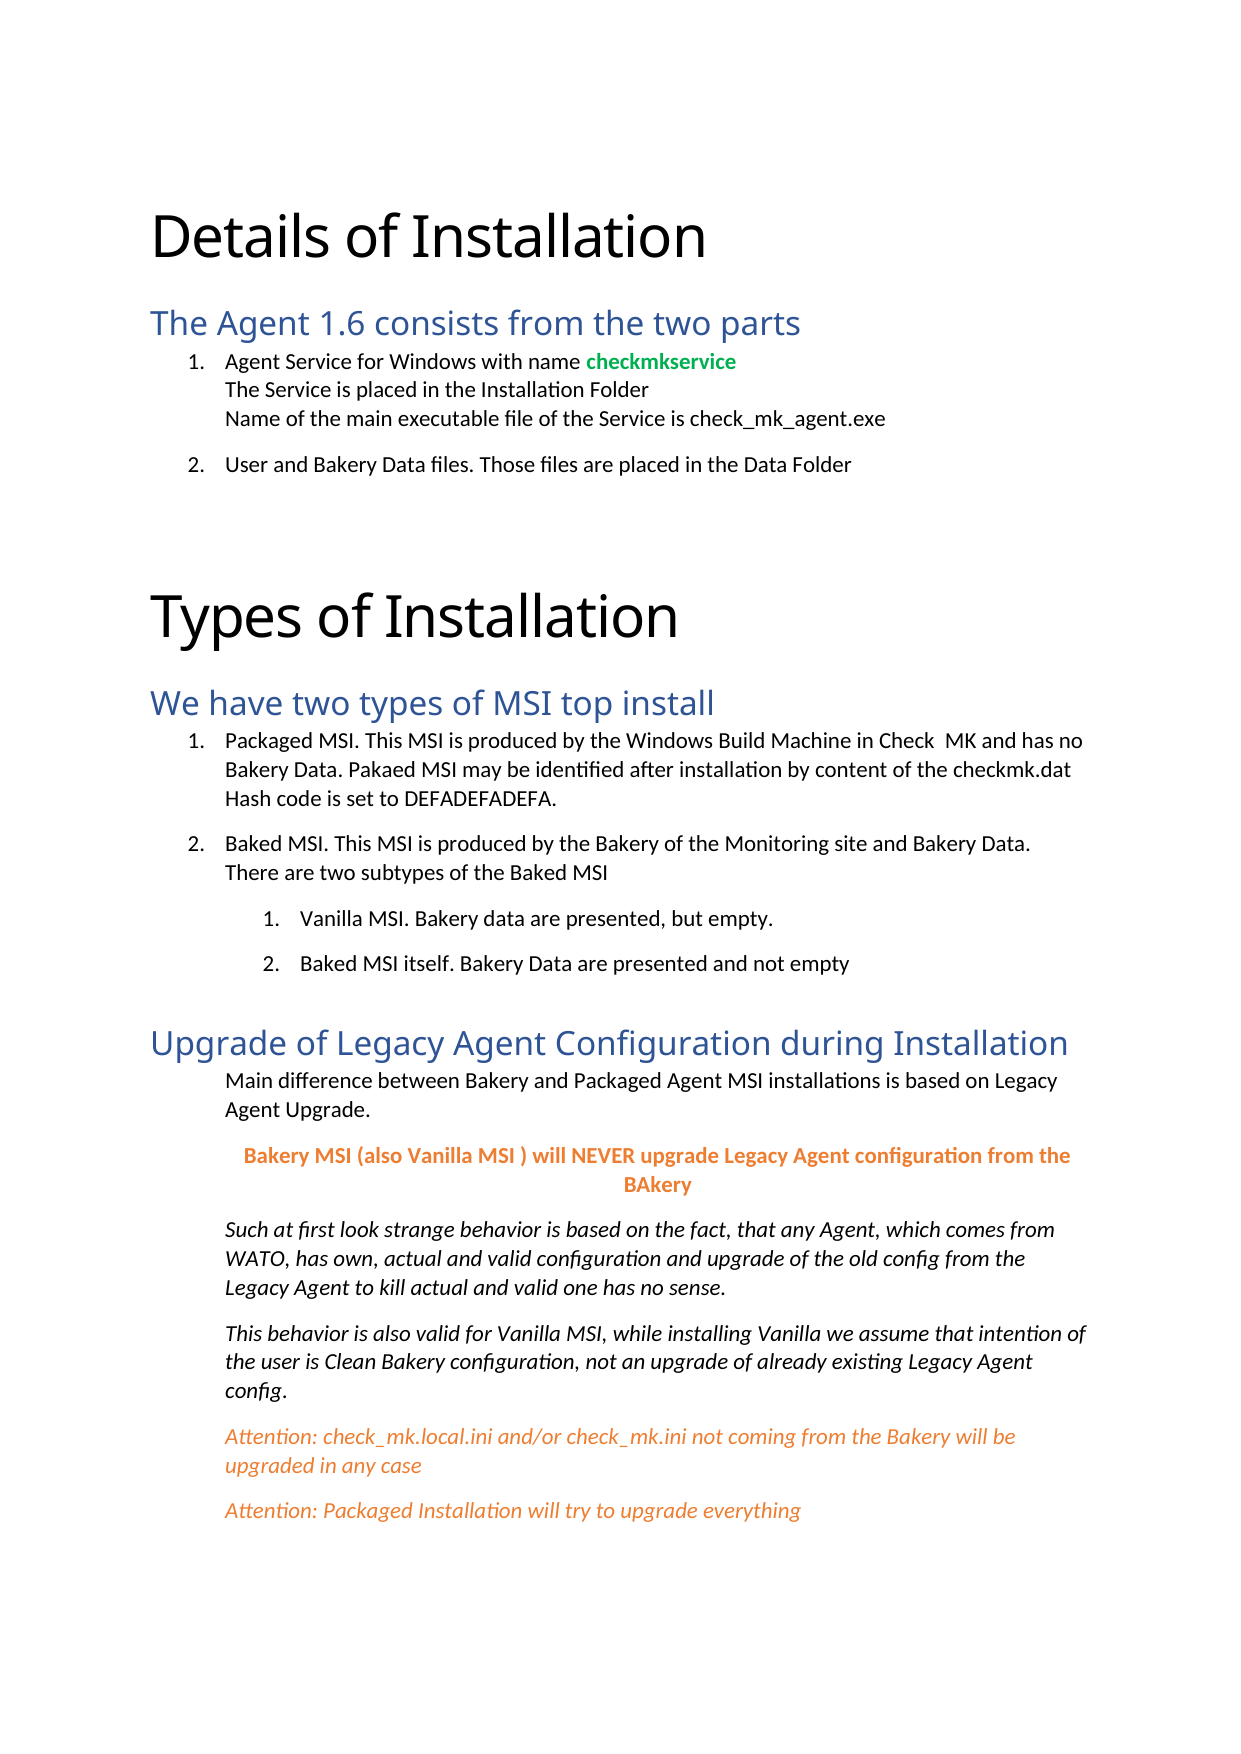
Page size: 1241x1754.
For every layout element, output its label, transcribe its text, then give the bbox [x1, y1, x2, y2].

list Baked MSI itself. Bakery Data are presented and not empty [262, 949, 1090, 977]
text Such at first look strange behavior is based on the fact, that any Agent, which comes from WATO, has own, actual and valid configuration and upgrade of the old config from the Legacy Agent to kill actual and valid one has no sense. [225, 1215, 1090, 1301]
text Attention: Packaged Installation will try to upgrade everything [225, 1496, 1090, 1524]
list Vanilla MSI. Bakery data are presented, but empty. [262, 904, 1090, 932]
subtitle The Agent 1.6 consists from the two parts [150, 300, 1090, 345]
subtitle We have two types of MSI top install [150, 679, 1090, 725]
text Details of Installation [150, 196, 1090, 275]
text Bakery MSI (also Vanilla MSI ) will NEVER upgrade Legacy Agent configuration from the BAkery [225, 1141, 1090, 1198]
text This behavior is also valid for Vanilla MSI, while installing Vanilla we assume that intention of the user is Clean Bakery configuration, not an upgrade of already existing Legacy Agent config. [225, 1319, 1090, 1404]
list User and Bakery Data files. Those files are placed in the Data Folder [187, 450, 1090, 478]
text Types of Installation [150, 575, 1090, 654]
list Baked MSI. This MSI is produced by the Bakery of the Monitoring site and Bakery Data. There are two subtypes of the Baked MSI [187, 829, 1090, 886]
text Main difference between Bakery and Packaged Agent MSI installations is based on Legacy Agent Upgrade. [225, 1067, 1090, 1123]
list Packaged MSI. This MSI is produced by the Windows Build Machine in Check MK and has no Bakery Data. Pakaed MSI may be identified after installation by content of the checkmk.dat Hash code is set to DEFADEFADEFA. [187, 726, 1090, 812]
text Attention: check_mk.local.ini and/or check_mk.ini not coming from the Bakery will be upgraded in any case [225, 1422, 1090, 1479]
subtitle Upgrade of Legacy Agent Configuration during Installation [150, 1020, 1090, 1065]
list Agent Service for Windows with name checkmkservice The Service is placed in the Installation Folder Name of the main executable file of the Service is check_mk_agent.exe [187, 347, 1090, 432]
